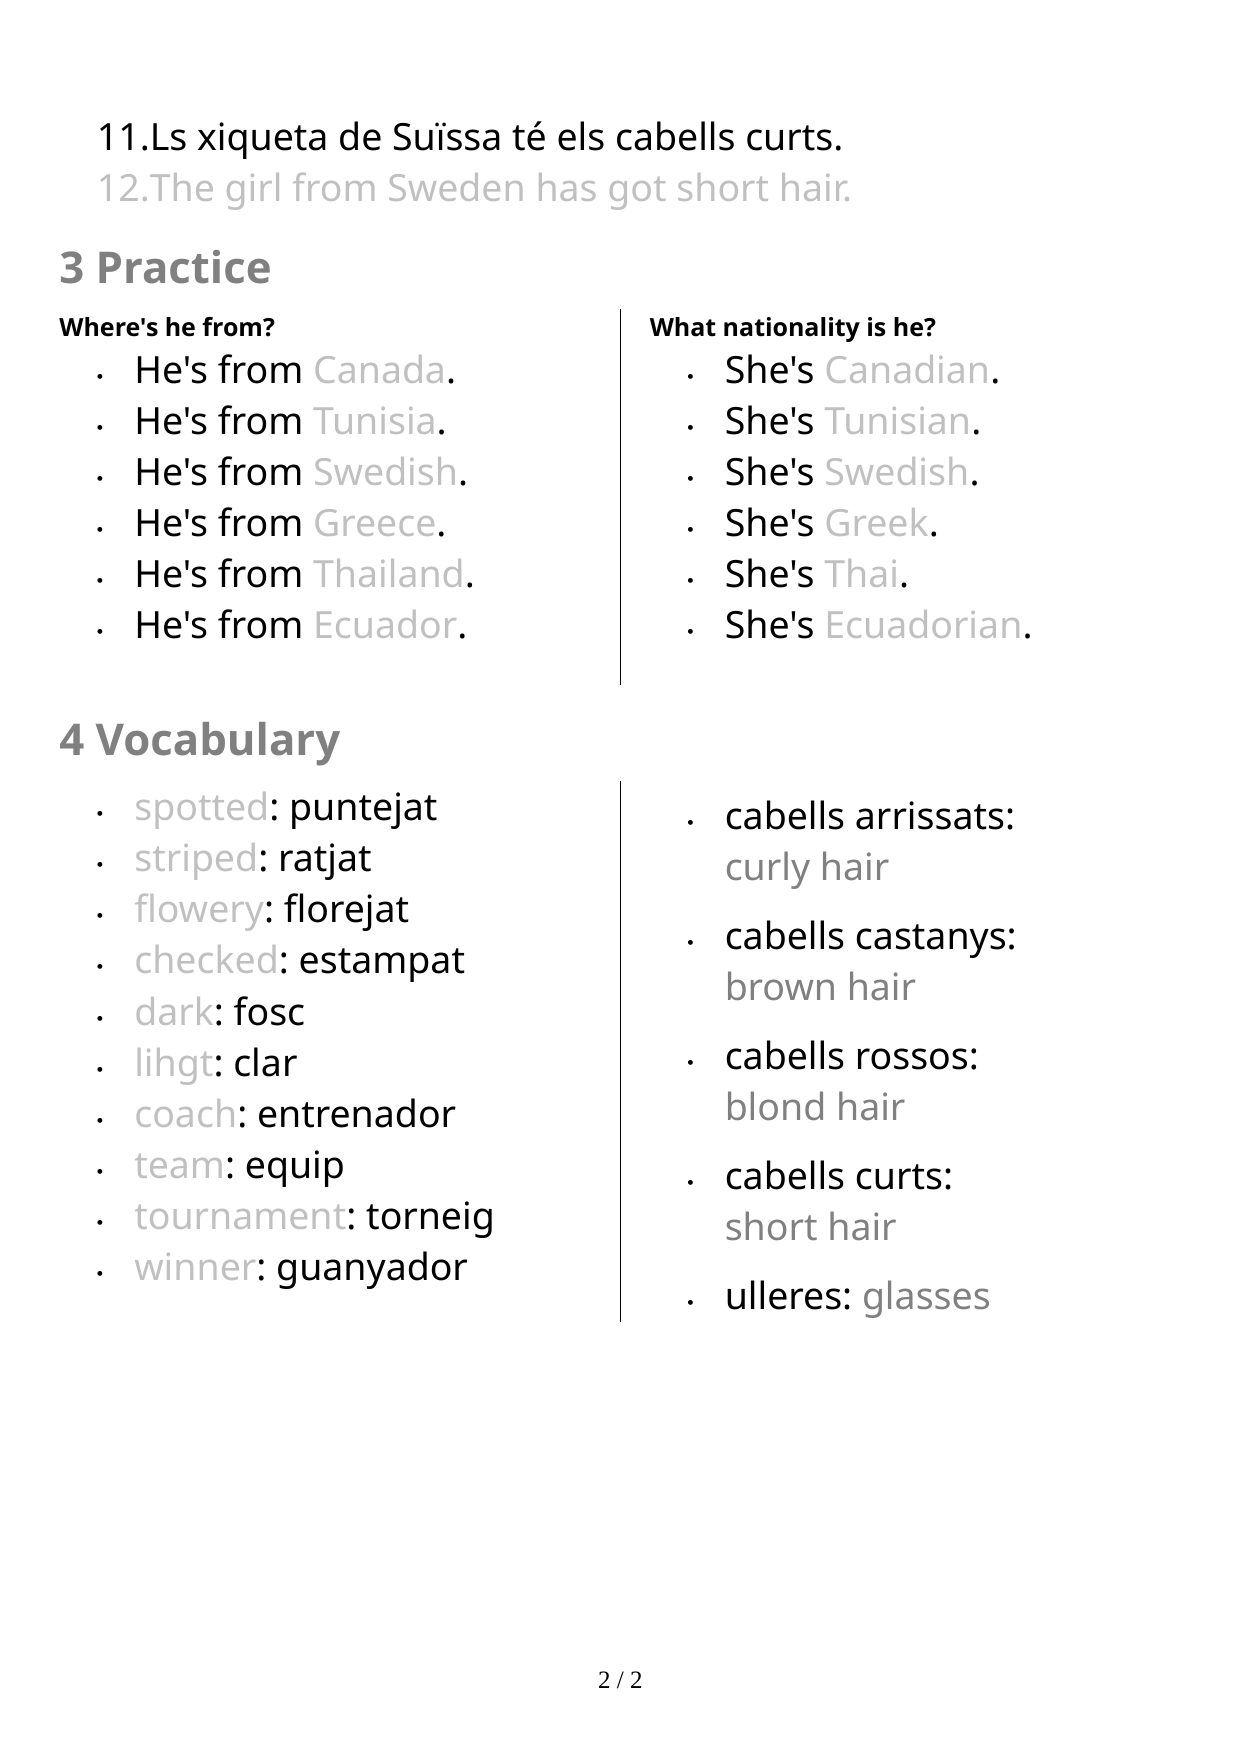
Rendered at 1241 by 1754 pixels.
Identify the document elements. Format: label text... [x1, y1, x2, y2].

list He's from Swedish. [97, 445, 591, 496]
list cabells curts: short hair [687, 1150, 1181, 1252]
list She's Canadian. [687, 343, 1181, 394]
list cabells castanys: brown hair [687, 910, 1181, 1012]
list He's from Thailand. [97, 547, 591, 598]
list cabells rossos: blond hair [687, 1030, 1181, 1132]
list She's Greek. [687, 496, 1181, 547]
list She's Swedish. [687, 445, 1181, 496]
list spotted: puntejat [97, 781, 591, 832]
list She's Ecuadorian. [687, 598, 1181, 649]
list coach: entrenador [97, 1087, 591, 1138]
list flowery: florejat [97, 883, 591, 934]
list He's from Greece. [97, 496, 591, 547]
list She's Tunisian. [687, 394, 1181, 445]
list striped: ratjat [97, 832, 591, 883]
list ulleres: glasses [687, 1270, 1181, 1321]
list checked: estampat [97, 934, 591, 985]
list cabells arrissats: curly hair [687, 790, 1181, 892]
text What nationality is he? [649, 309, 1181, 343]
list He's from Canada. [97, 343, 591, 394]
list tournament: torneig [97, 1189, 591, 1240]
list She's Thai. [687, 547, 1181, 598]
subtitle 4 Vocabulary [59, 709, 1181, 768]
list He's from Tunisia. [97, 394, 591, 445]
text Where's he from? [59, 309, 591, 343]
list winner: guanyador [97, 1240, 591, 1291]
list lihgt: clar [97, 1036, 591, 1087]
list team: equip [97, 1138, 591, 1189]
subtitle 3 Practice [59, 237, 1181, 297]
list Ls xiqueta de Suïssa té els cabells curts. [97, 110, 1181, 161]
list The girl from Sweden has got short hair. [97, 161, 1181, 212]
list dark: fosc [97, 985, 591, 1036]
list He's from Ecuador. [97, 598, 591, 649]
